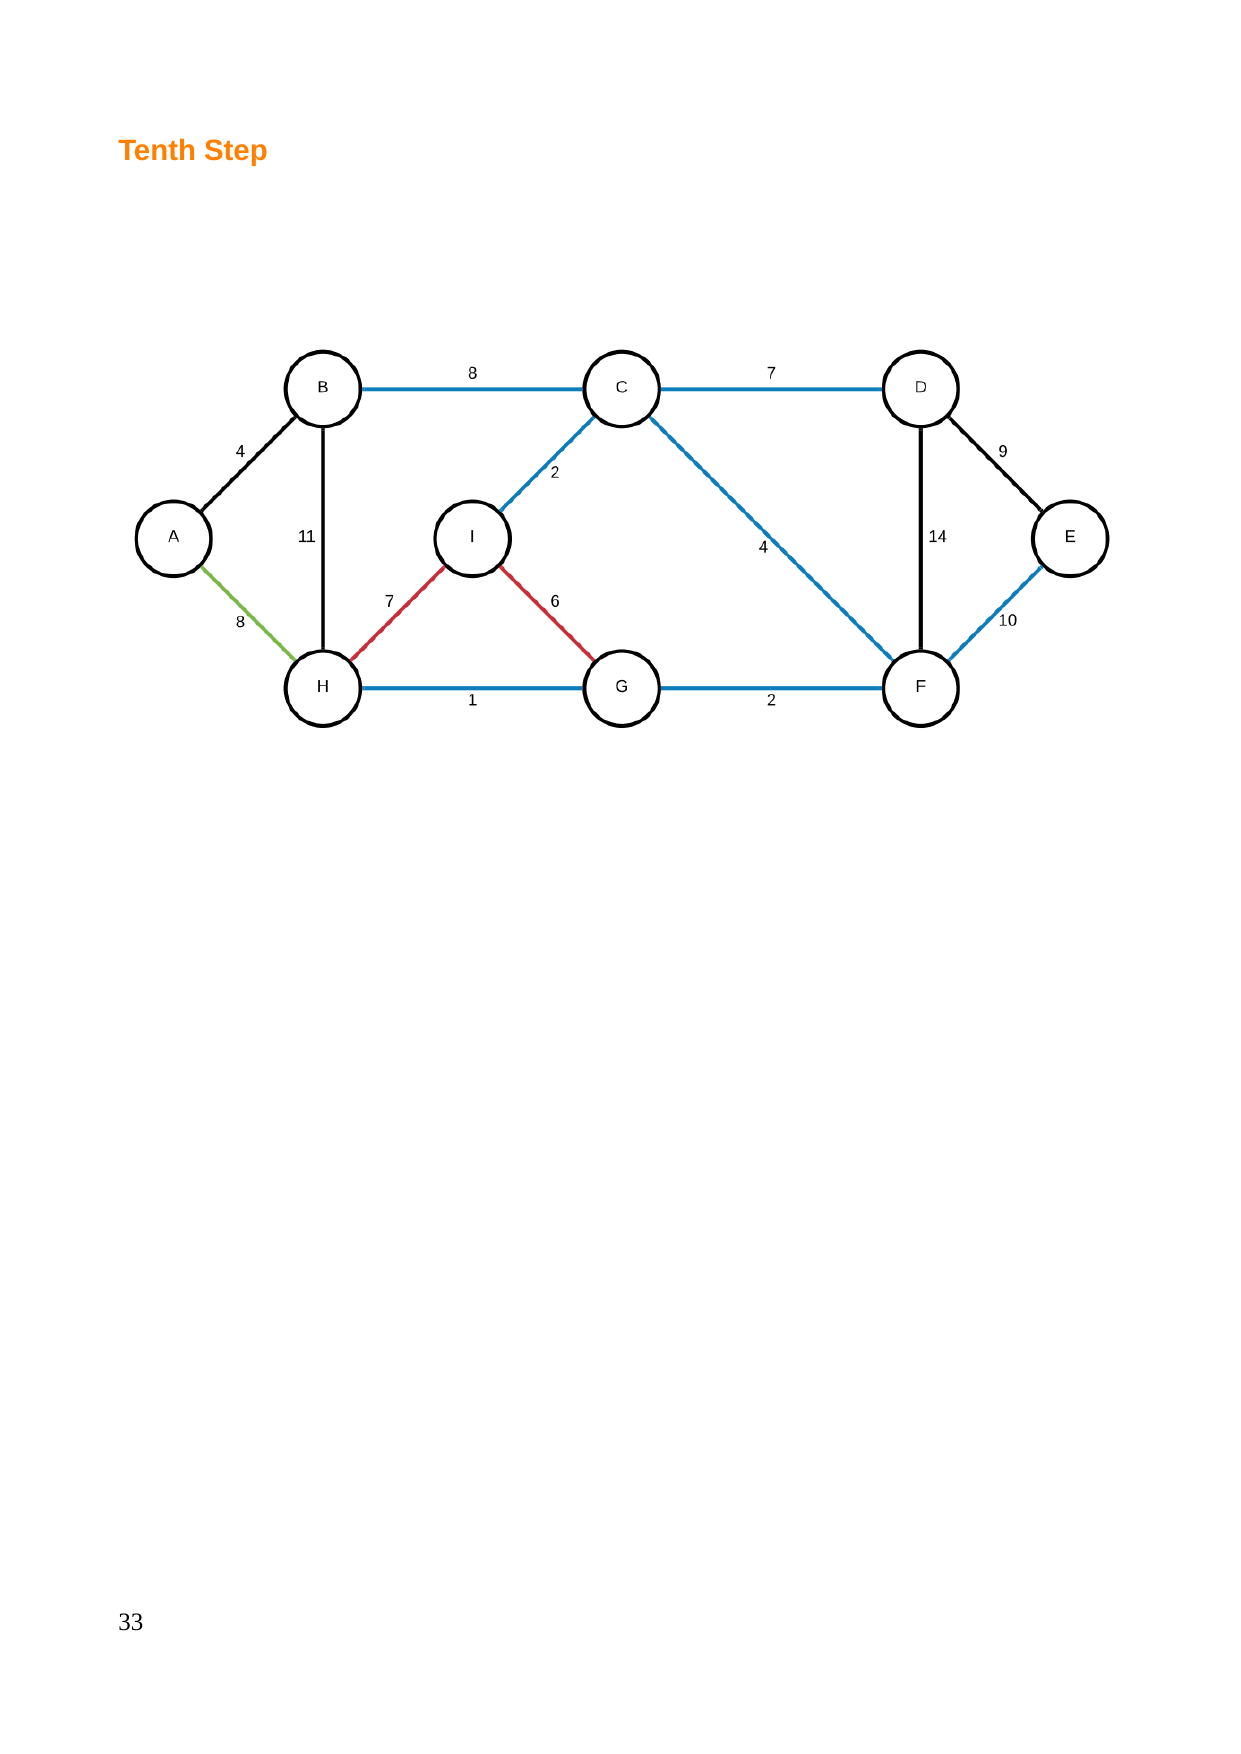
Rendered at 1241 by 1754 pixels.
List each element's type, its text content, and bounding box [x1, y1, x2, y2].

subtitle Tenth Step [118, 133, 1122, 166]
picture [118, 183, 1123, 894]
